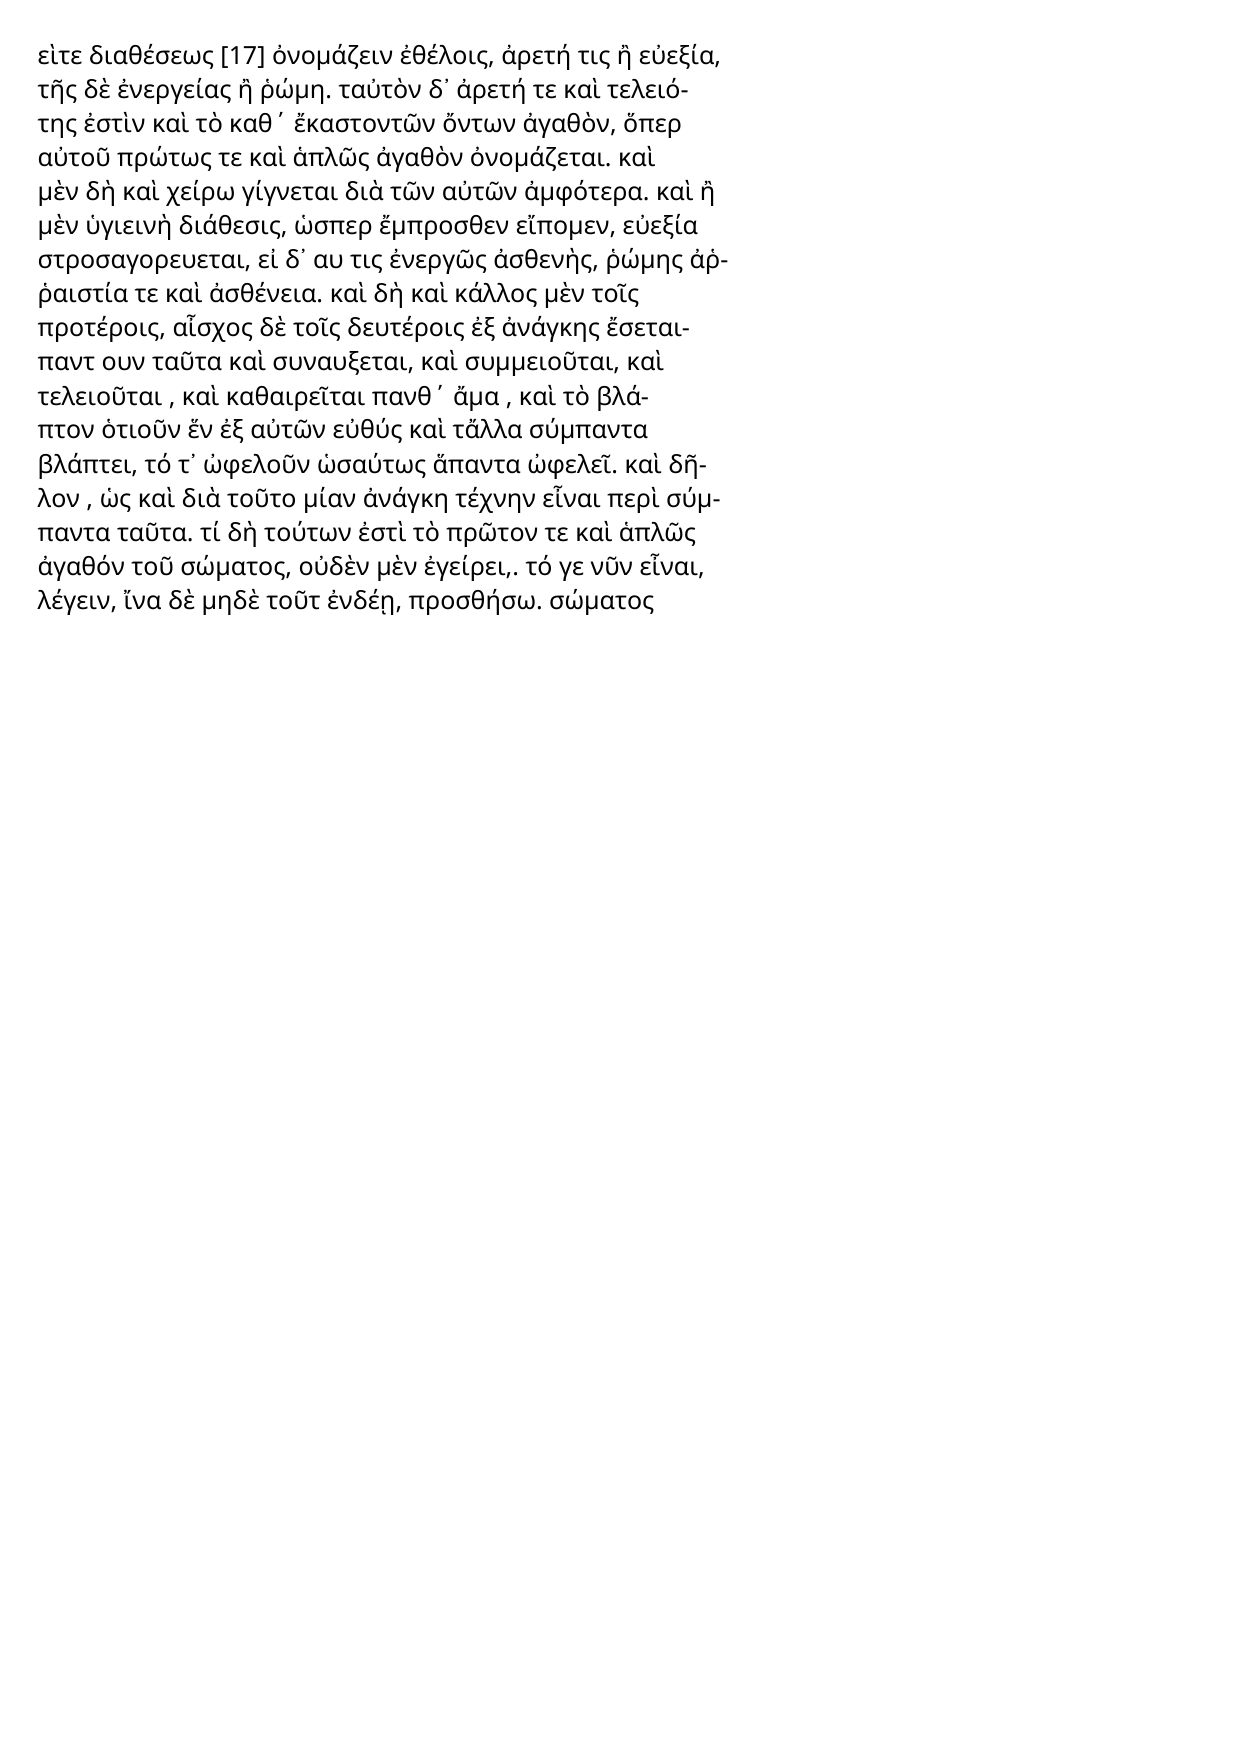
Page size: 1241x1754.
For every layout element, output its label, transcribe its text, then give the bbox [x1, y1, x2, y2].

text εὶτε διαθέσεως [17] ὀνομάζειν ἐθέλοις, ἀρετή τις ἢ εὐεξία, τῆς δὲ ἐνεργείας ἢ ῥώμη. ταὐτὸν δ᾽ ἀρετή τε καὶ τελειό- της ἐστὶν καὶ τὸ καθ΄ ἔκαστοντῶν ὄντων ἀγαθὸν, ὅπερ αὐτοῦ πρώτως τε καὶ ἁπλῶς ἀγαθὸν ὀνομάζεται. καὶ μὲν δὴ καὶ χείρω γίγνεται διὰ τῶν αὐτῶν ἀμφότερα. καὶ ἢ μὲν ὑγιεινὴ διάθεσις, ὡσπερ ἔμπροσθεν εἴπομεν, εὐεξία στροσαγορευεται, εἰ δ᾽ αυ τις ἐνεργῶς ἀσθενὴς, ῥώμης ἀῥ- ῥαιστία τε καὶ ἀσθένεια. καὶ δὴ καὶ κάλλος μὲν τοῖς προτέροις, αἶσχος δὲ τοῖς δευτέροις ἐξ ἀνάγκης ἔσεται- παντ ουν ταῦτα καὶ συναυξεται, καὶ συμμειοῦται, καὶ τελειοῦται , καὶ καθαιρεῖται πανθ΄ ἄμα , καὶ τὸ βλά- πτον ὁτιοῦν ἕν ἐξ αὐτῶν εὐθύς καὶ τἄλλα σύμπαντα βλάπτει, τό τ᾽ ὠφελοῦν ὡσαύτως ἅπαντα ὠφελεῖ. καὶ δῆ- λον , ὡς καὶ διὰ τοῦτο μίαν ἀνάγκη τέχνην εἶναι περὶ σύμ- παντα ταῦτα. τί δὴ τούτων ἐστὶ τὸ πρῶτον τε καὶ ἁπλῶς ἀγαθόν τοῦ σώματος, οὐδὲν μὲν ἐγείρει,. τό γε νῦν εἶναι, λέγειν, ἴνα δὲ μηδὲ τοῦτ ἐνδέῃ, προσθήσω. σώματος [37, 37, 1203, 617]
